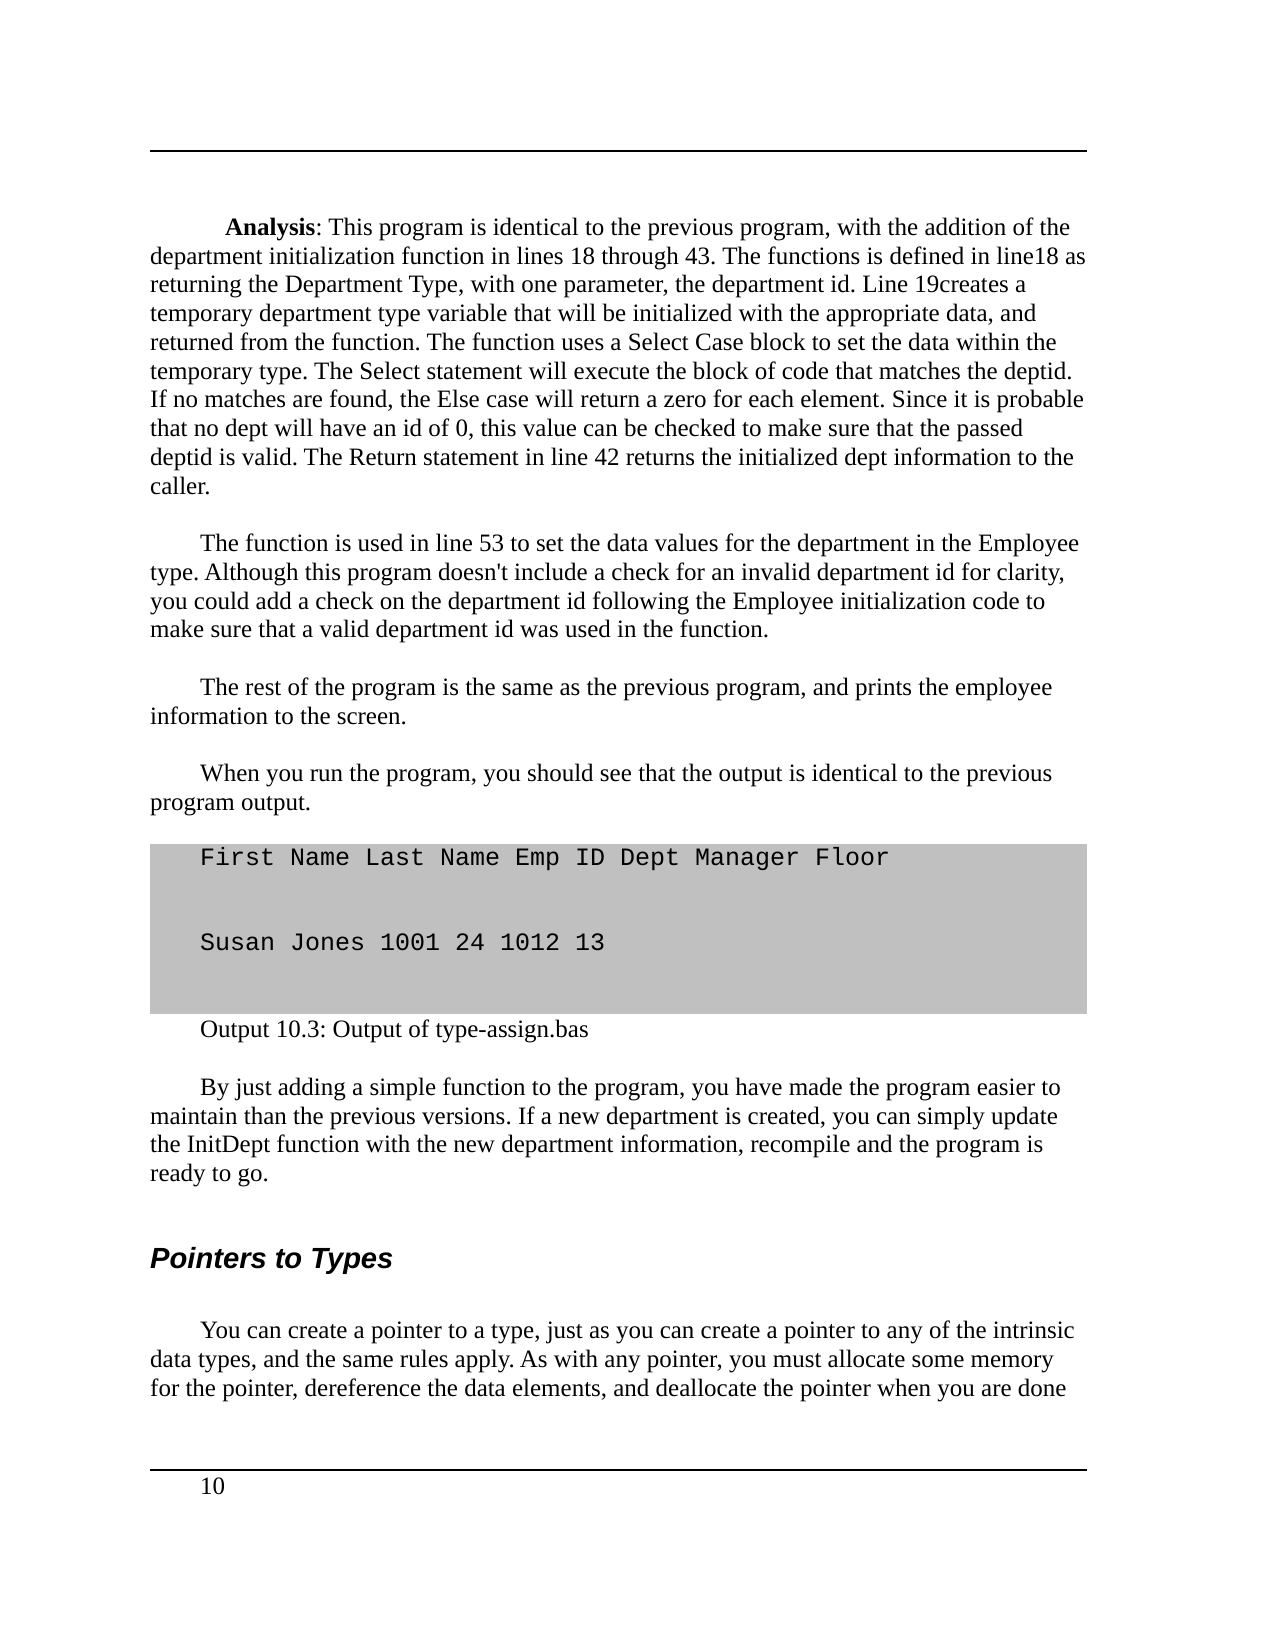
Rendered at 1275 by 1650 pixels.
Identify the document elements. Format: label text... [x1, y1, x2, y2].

text You can create a pointer to a type, just as you can create a pointer to any of the intrinsic data types, and the same rules apply. As with any pointer, you must allocate some memory for the pointer, dereference the data elements, and deallocate the pointer when you are done [150, 1316, 1087, 1402]
text The rest of the program is the same as the previous program, and prints the employee information to the screen. [150, 672, 1087, 729]
text By just adding a simple function to the program, you have made the program easier to maintain than the previous versions. If a new department is created, you can simply update the InitDept function with the new department information, recompile and the program is ready to go. [150, 1072, 1087, 1187]
subtitle Pointers to Types [150, 1241, 1087, 1274]
text The function is used in line 53 to set the data values for the department in the Employee type. Although this program doesn't include a check for an invalid department id for clarity, you could add a check on the department id following the Employee initialization code to make sure that a valid department id was used in the function. [150, 528, 1087, 643]
text Analysis: This program is identical to the previous program, with the addition of the department initialization function in lines 18 through 43. The functions is defined in line18 as returning the Department Type, with one parameter, the department id. Line 19creates a temporary department type variable that will be initialized with the appropriate data, and returned from the function. The function uses a Select Case block to set the data within the temporary type. The Select statement will execute the block of code that matches the deptid. If no matches are found, the Else case will return a zero for each element. Since it is probable that no dept will have an id of 0, this value can be checked to make sure that the passed deptid is valid. The Return statement in line 42 returns the initialized dept information to the caller. [150, 212, 1087, 499]
text Susan Jones 1001 24 1012 13 [150, 929, 1087, 958]
text When you run the program, you should see that the output is identical to the previous program output. [150, 758, 1087, 816]
text Output 10.3: Output of type-assign.bas [150, 1014, 1087, 1043]
text First Name Last Name Emp ID Dept Manager Floor [150, 844, 1087, 873]
